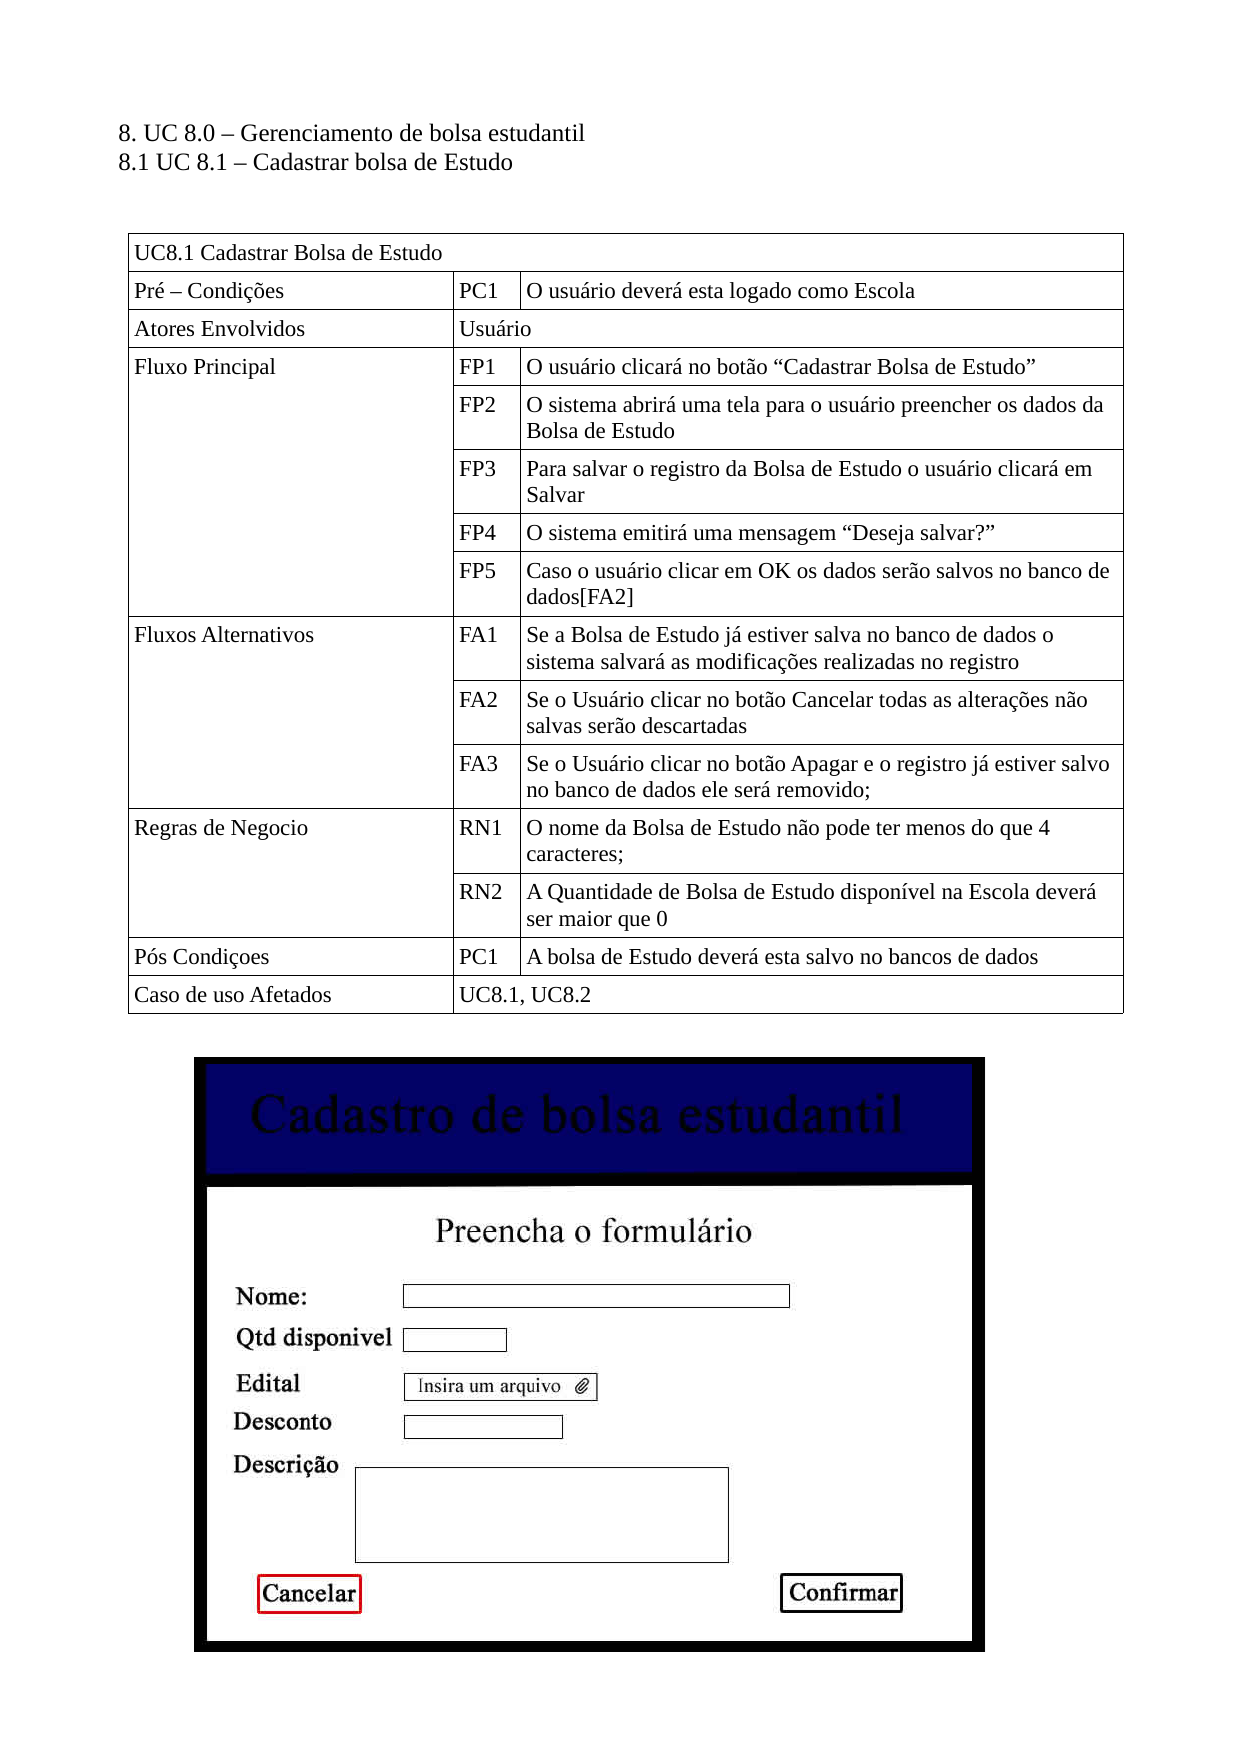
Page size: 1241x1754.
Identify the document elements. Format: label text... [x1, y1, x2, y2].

table_header UC8.1 Cadastrar Bolsa de Estudo [129, 234, 1123, 271]
table_cell Se o Usuário clicar no botão Apagar e o registro já estiver salvo no banco de dados ele será removido; [521, 745, 1123, 808]
table_cell Caso de uso Afetados [129, 976, 453, 1013]
table_cell A bolsa de Estudo deverá esta salvo no bancos de dados [521, 938, 1123, 975]
table_cell RN1 [454, 809, 520, 873]
table_cell O nome da Bolsa de Estudo não pode ter menos do que 4 caracteres; [521, 809, 1123, 873]
table_cell FP1 [454, 348, 520, 385]
table_cell Fluxos Alternativos [129, 617, 453, 808]
text 8. UC 8.0 – Gerenciamento de bolsa estudantil [118, 118, 1122, 147]
text 8.1 UC 8.1 – Cadastrar bolsa de Estudo [118, 147, 1122, 176]
table_cell Atores Envolvidos [129, 310, 453, 347]
table_cell UC8.1, UC8.2 [454, 976, 1123, 1013]
table_cell FP3 [454, 450, 520, 513]
table_cell FA2 [454, 681, 520, 744]
table_cell O usuário clicará no botão “Cadastrar Bolsa de Estudo” [521, 348, 1123, 385]
table_cell O sistema emitirá uma mensagem “Deseja salvar?” [521, 514, 1123, 551]
table_cell PC1 [454, 938, 520, 975]
table_cell Usuário [454, 310, 1123, 347]
table_cell Pós Condiçoes [129, 938, 453, 975]
table_cell Para salvar o registro da Bolsa de Estudo o usuário clicará em Salvar [521, 450, 1123, 513]
table_cell Caso o usuário clicar em OK os dados serão salvos no banco de dados[FA2] [521, 552, 1123, 616]
table_cell O usuário deverá esta logado como Escola [521, 272, 1123, 309]
table_cell Regras de Negocio [129, 809, 453, 937]
table_cell Fluxo Principal [129, 348, 453, 616]
table_cell FP2 [454, 386, 520, 449]
table_cell FA1 [454, 617, 520, 680]
table_cell FP4 [454, 514, 520, 551]
table_cell PC1 [454, 272, 520, 309]
table_cell FP5 [454, 552, 520, 616]
table_cell O sistema abrirá uma tela para o usuário preencher os dados da Bolsa de Estudo [521, 386, 1123, 449]
table_cell Se a Bolsa de Estudo já estiver salva no banco de dados o sistema salvará as modificações realizadas no registro [521, 617, 1123, 680]
table_cell FA3 [454, 745, 520, 808]
picture [194, 1057, 987, 1652]
table_cell A Quantidade de Bolsa de Estudo disponível na Escola deverá ser maior que 0 [521, 874, 1123, 937]
table_cell Se o Usuário clicar no botão Cancelar todas as alterações não salvas serão descartadas [521, 681, 1123, 744]
table_cell RN2 [454, 874, 520, 937]
table_cell Pré – Condições [129, 272, 453, 309]
